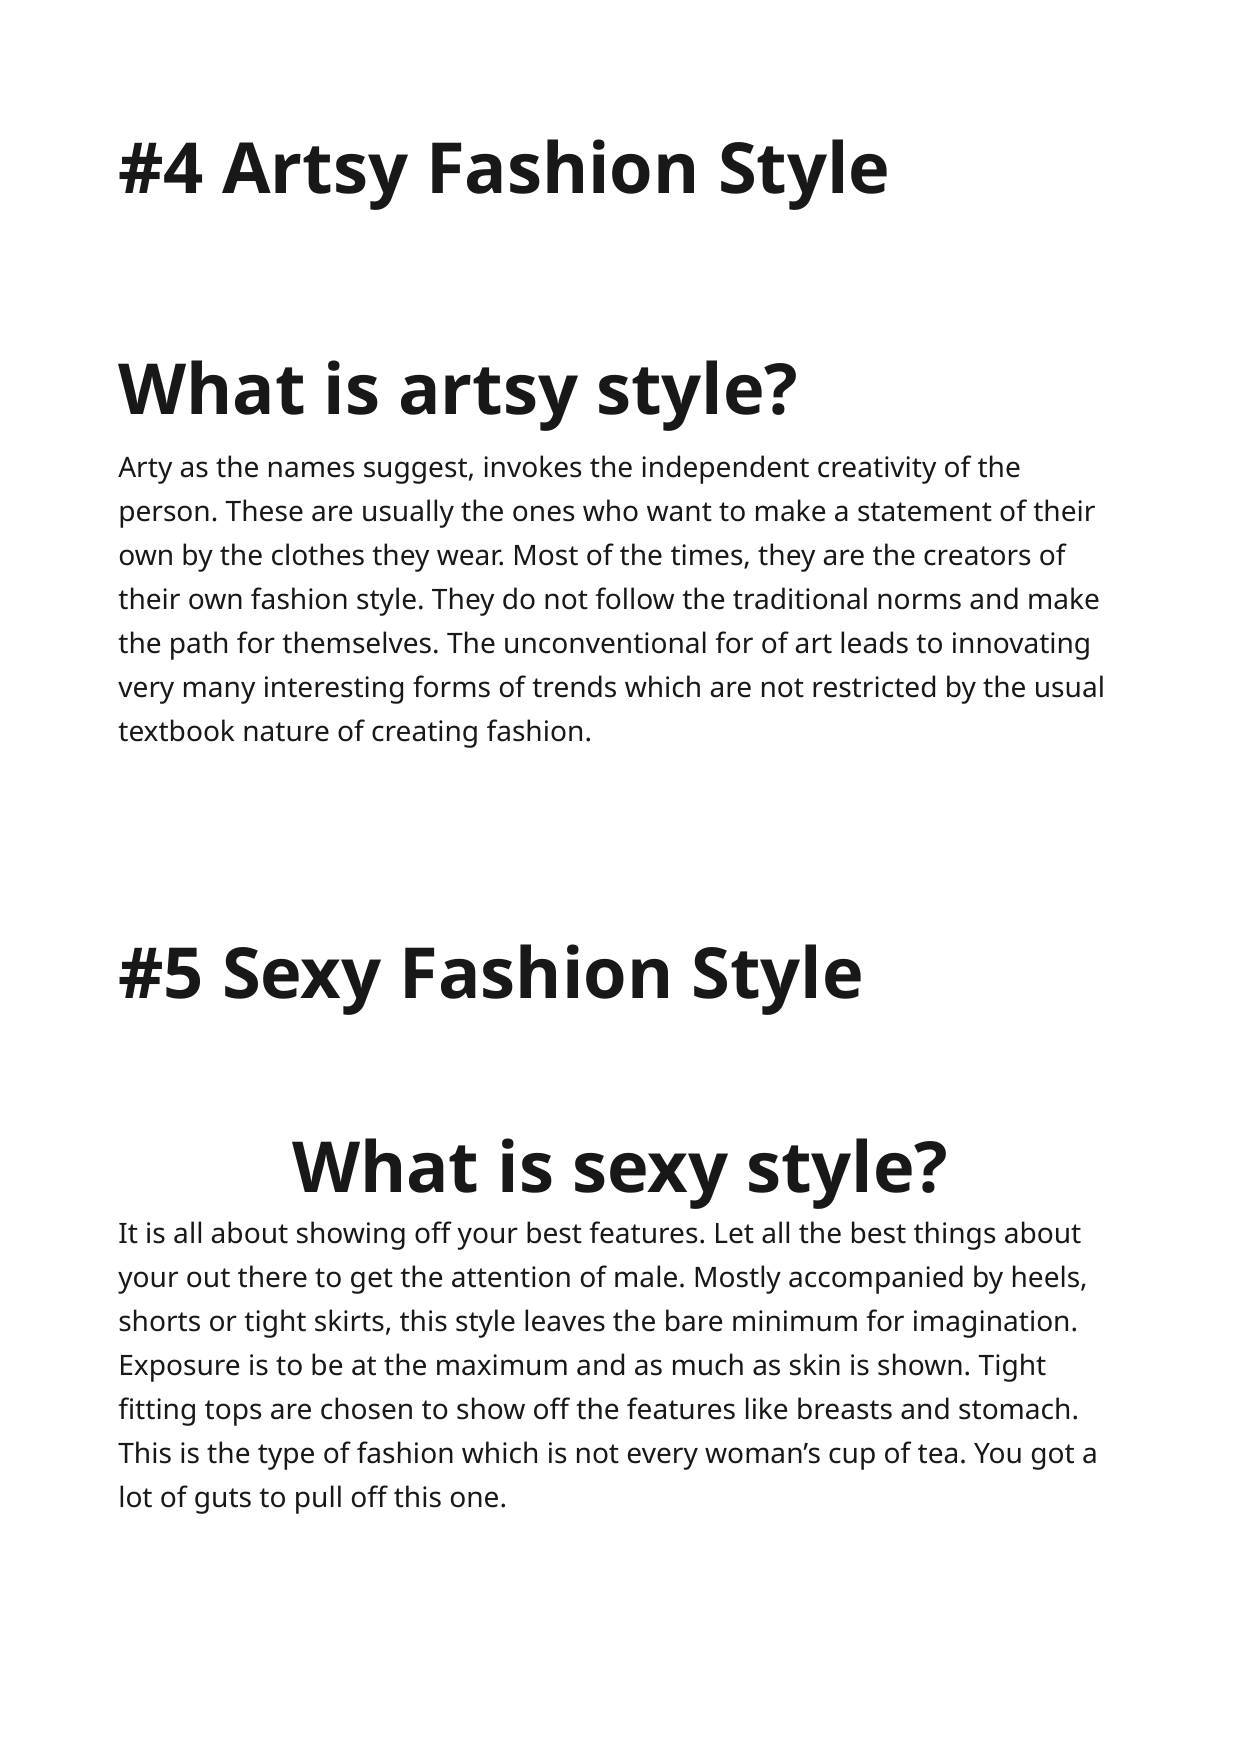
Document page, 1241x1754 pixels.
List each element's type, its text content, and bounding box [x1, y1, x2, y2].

subtitle What is sexy style? [134, 1117, 1106, 1213]
subtitle #4 Artsy Fashion Style [118, 118, 1122, 214]
text Arty as the names suggest, invokes the independent creativity of the person. These are usually the ones who want to make a statement of their own by the clothes they wear. Most of the times, they are the creators of their own fashion style. They do not follow the traditional norms and make the path for themselves. The unconventional for of art leads to innovating very many interesting forms of trends which are not restricted by the usual textbook nature of creating fashion. [118, 447, 1122, 750]
subtitle What is artsy style? [118, 339, 1122, 435]
text It is all about showing off your best features. Let all the best things about your out there to get the attention of male. Mostly accompanied by heels, shorts or tight skirts, this style leaves the bare minimum for imagination. Exposure is to be at the maximum and as much as skin is shown. Tight fitting tops are chosen to show off the features like breasts and stomach. This is the type of fashion which is not every woman’s cup of tea. You got a lot of guts to pull off this one. [118, 1213, 1122, 1516]
subtitle #5 Sexy Fashion Style [118, 924, 1122, 1019]
